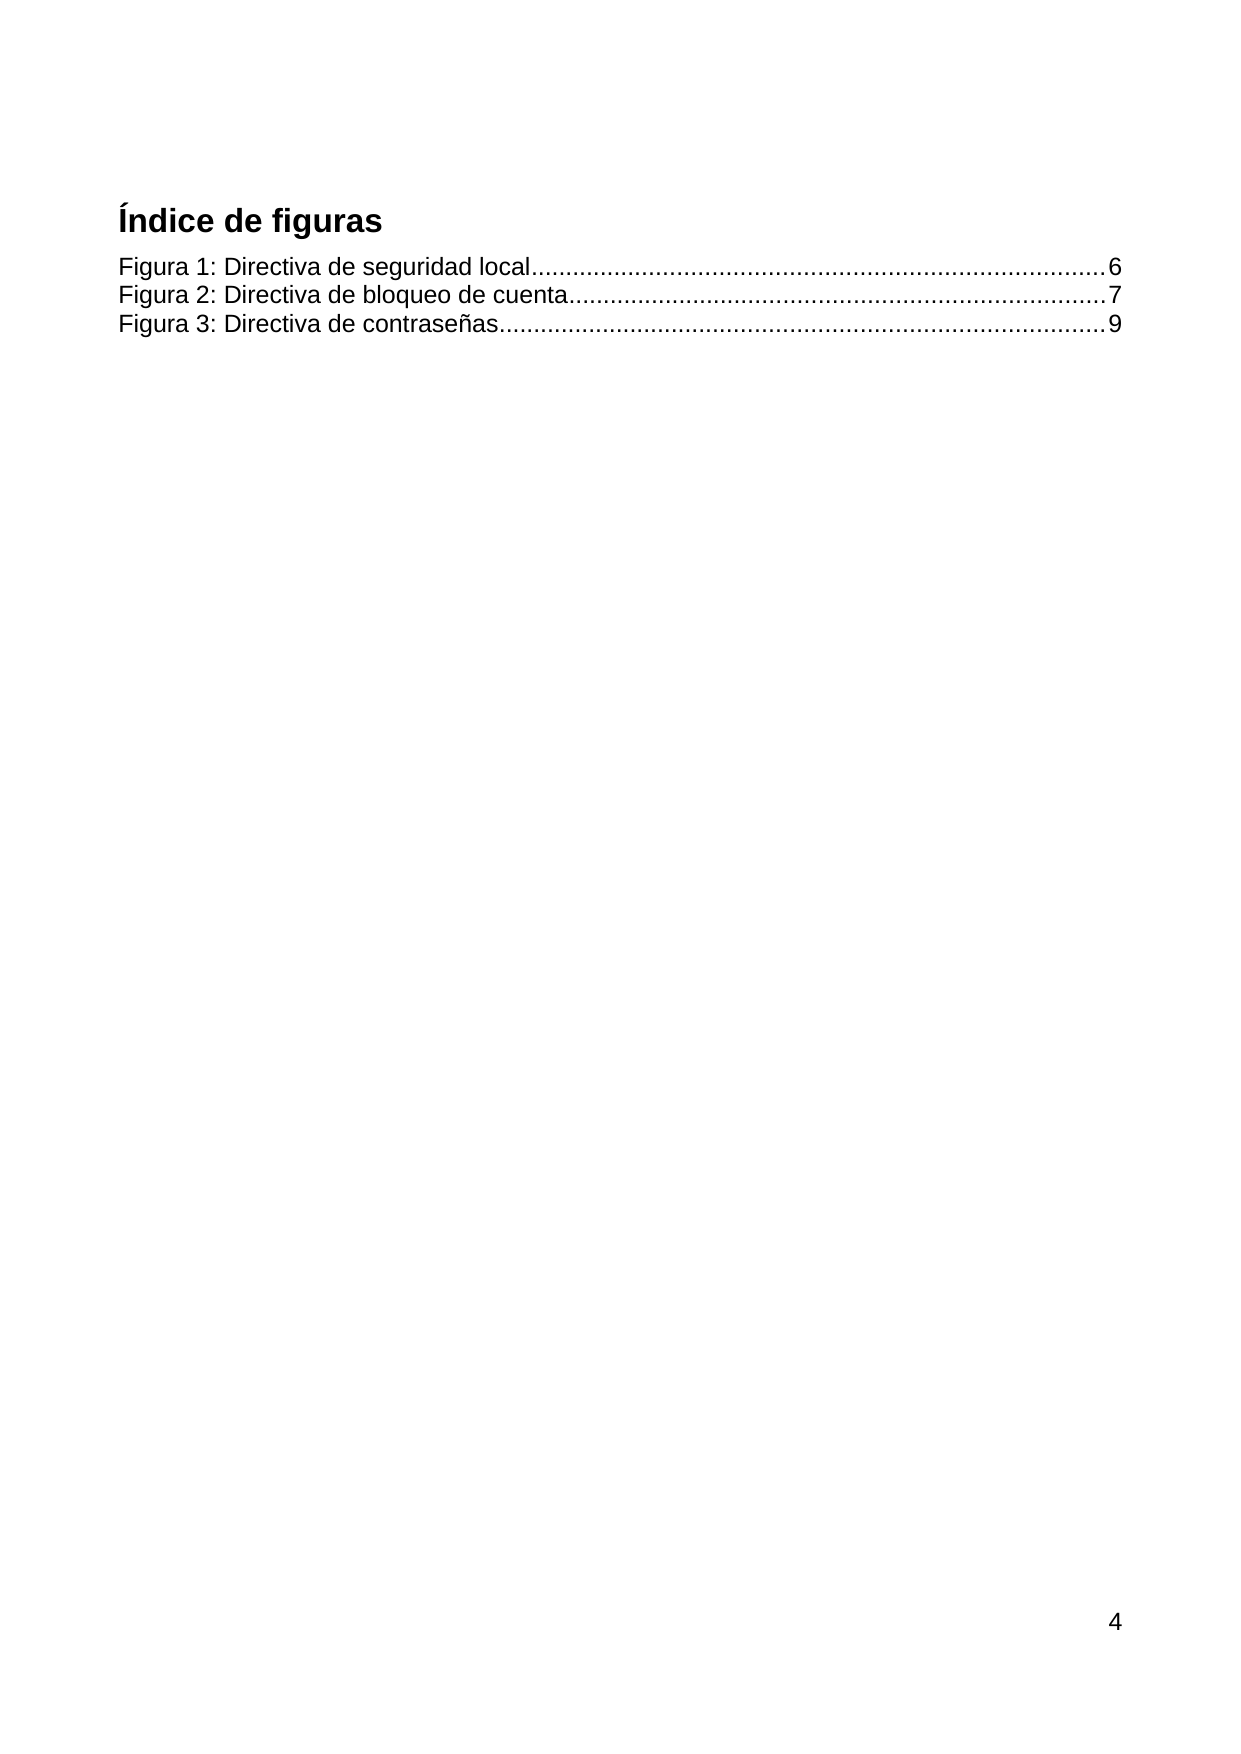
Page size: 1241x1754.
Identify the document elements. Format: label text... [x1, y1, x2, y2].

text Figura 3: Directiva de contraseñas 9 [118, 309, 1122, 338]
text Figura 1: Directiva de seguridad local 6 [118, 252, 1122, 280]
text Figura 2: Directiva de bloqueo de cuenta 7 [118, 280, 1122, 309]
subtitle Índice de figuras [118, 201, 1122, 239]
